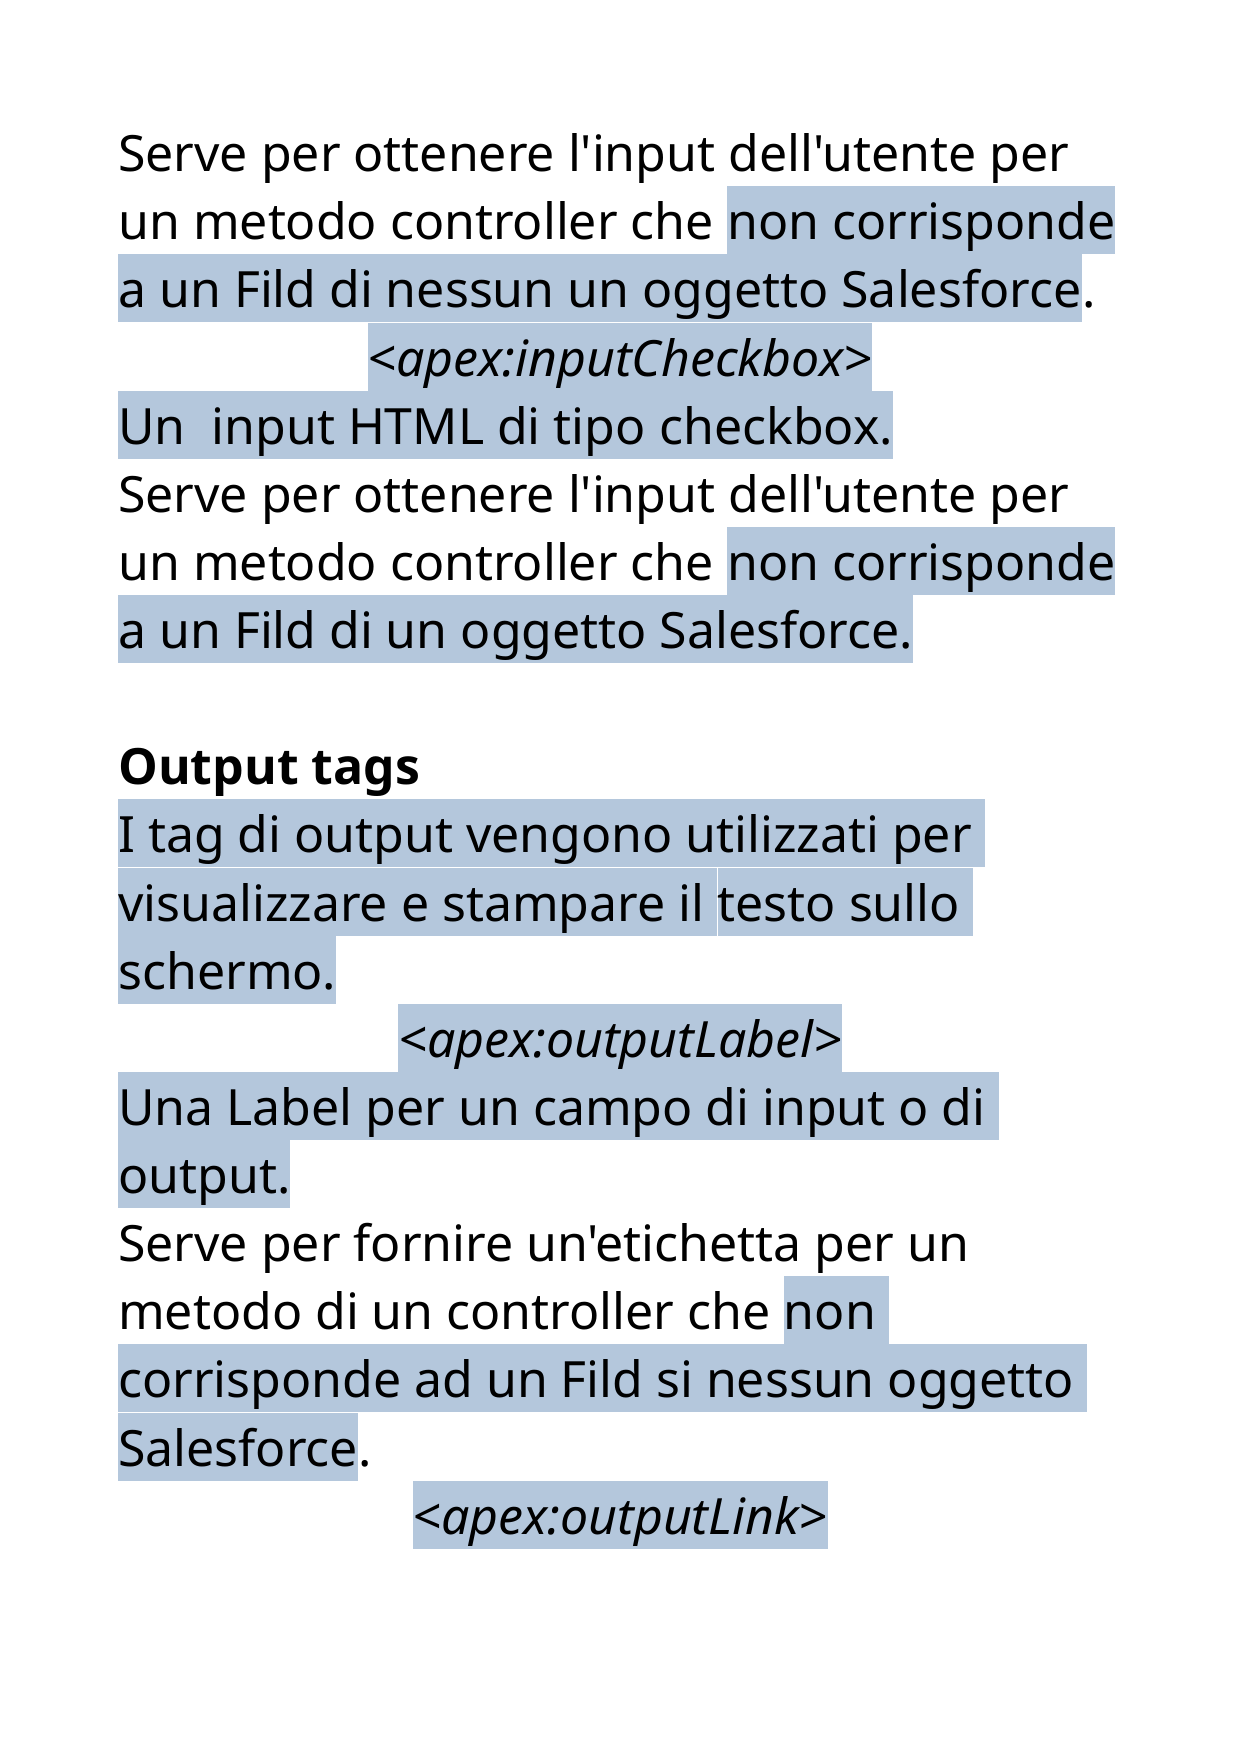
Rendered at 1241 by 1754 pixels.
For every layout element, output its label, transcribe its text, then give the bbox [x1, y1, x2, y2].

text Un input HTML di tipo checkbox. [118, 391, 1122, 459]
text <apex:outputLabel> [118, 1004, 1122, 1072]
text I tag di output vengono utilizzati per visualizzare e stampare il testo sullo schermo. [118, 799, 1122, 1004]
text Serve per ottenere l'input dell'utente per un metodo controller che non corrisponde a un Fild di nessun un oggetto Salesforce. [118, 118, 1122, 322]
text <apex:outputLink> [118, 1481, 1122, 1549]
text Serve per ottenere l'input dell'utente per un metodo controller che non corrisponde a un Fild di un oggetto Salesforce. [118, 459, 1122, 663]
text Output tags [118, 731, 1122, 799]
text <apex:inputCheckbox> [118, 322, 1122, 391]
text Serve per fornire un'etichetta per un [118, 1208, 1122, 1276]
text Una Label per un campo di input o di output. [118, 1072, 1122, 1208]
text metodo di un controller che non corrisponde ad un Fild si nessun oggetto Salesforce. [118, 1276, 1122, 1481]
